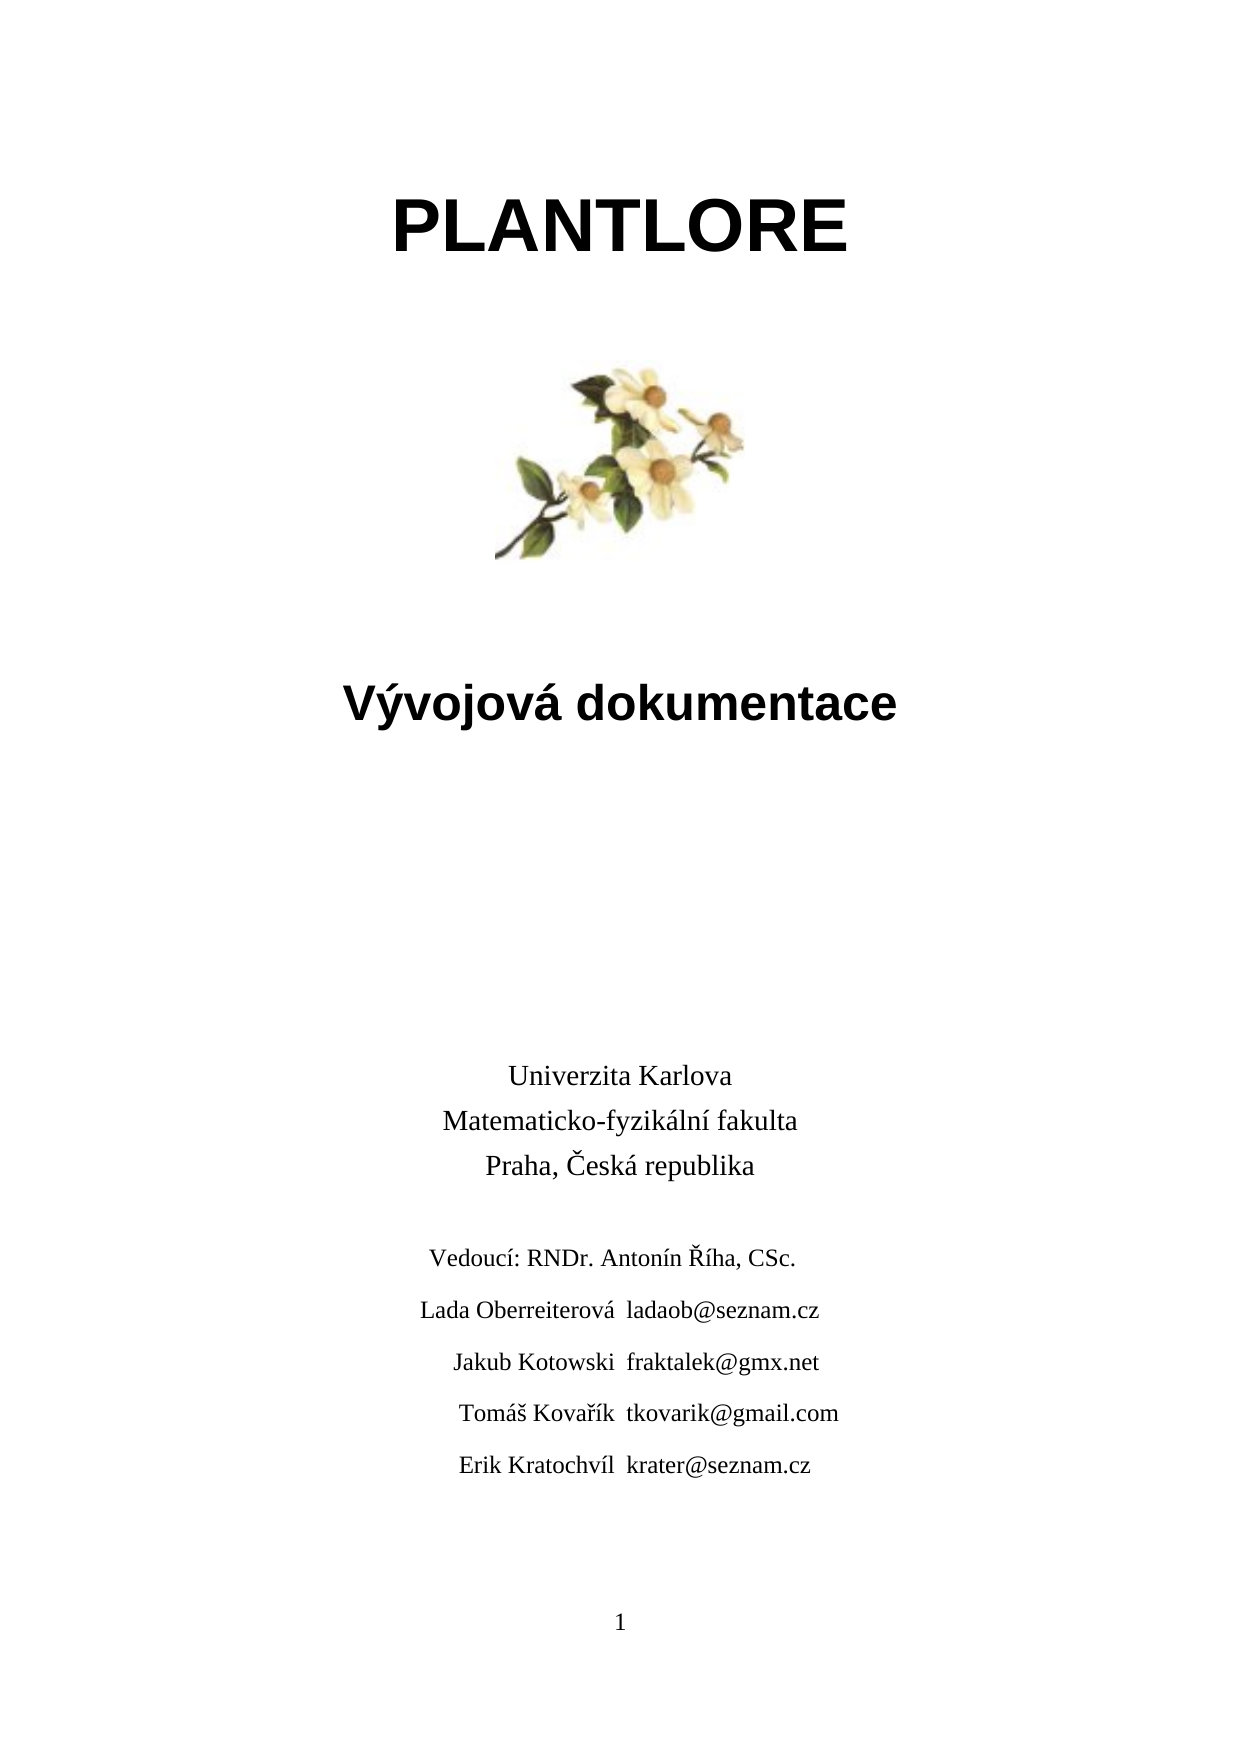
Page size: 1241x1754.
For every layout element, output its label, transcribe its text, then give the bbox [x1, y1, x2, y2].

table_cell Erik Kratochvíl [237, 1446, 620, 1497]
subtitle Vývojová dokumentace [118, 675, 1122, 731]
table_cell Tomáš Kovařík [237, 1394, 620, 1446]
table_cell krater@seznam.cz [620, 1446, 988, 1497]
text Praha, Česká republika [118, 1149, 1122, 1182]
table_cell tkovarik@gmail.com [620, 1394, 988, 1446]
table_cell Lada Oberreiterová [237, 1291, 620, 1342]
subtitle PLANTLORE [118, 183, 1122, 267]
table_cell Jakub Kotowski [237, 1342, 620, 1394]
table_header Vedoucí: RNDr. Antonín Říha, CSc. [237, 1239, 988, 1291]
table_cell ladaob@seznam.cz [620, 1291, 988, 1342]
text Univerzita Karlova [118, 1060, 1122, 1092]
picture [495, 360, 745, 610]
text Matematicko-fyzikální fakulta [118, 1104, 1122, 1137]
table_cell fraktalek@gmx.net [620, 1342, 988, 1394]
